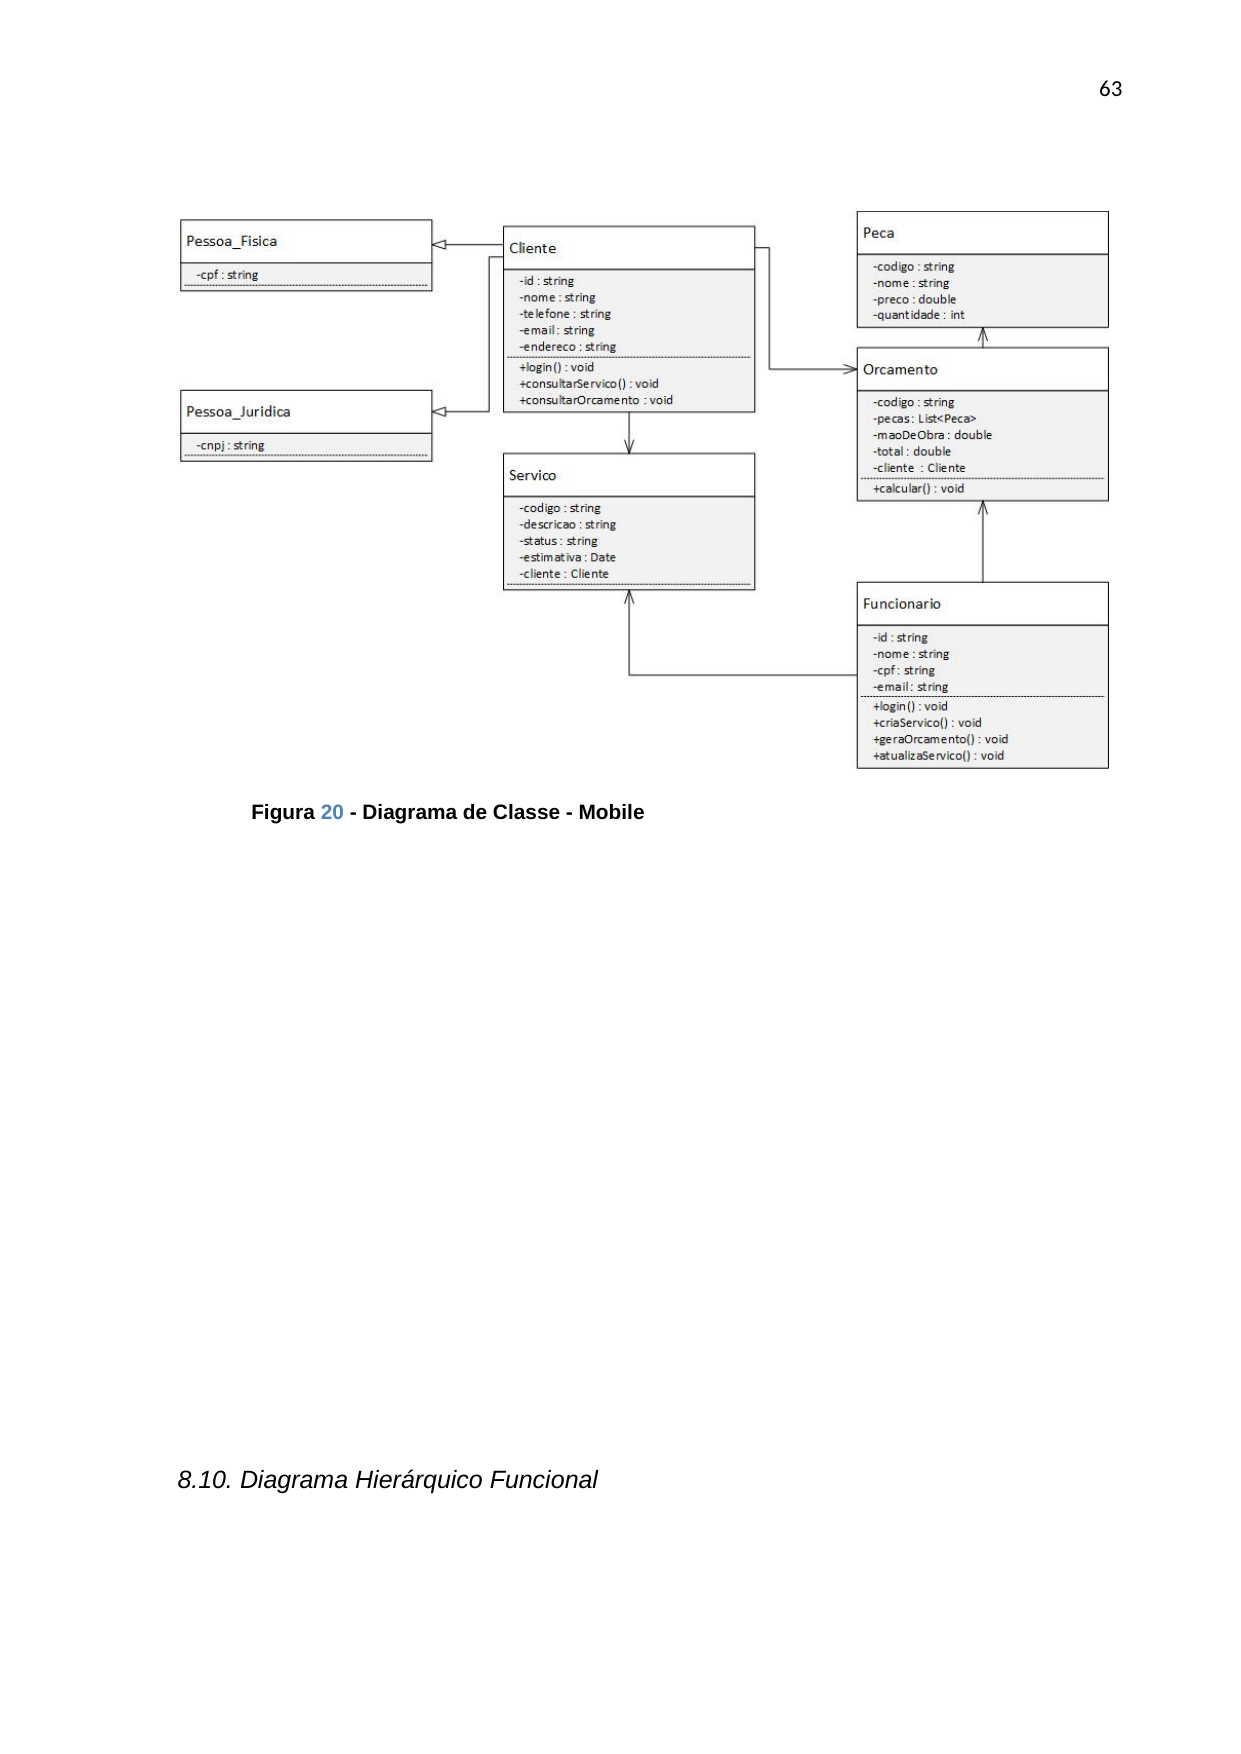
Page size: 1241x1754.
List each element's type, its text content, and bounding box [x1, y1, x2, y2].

subtitle 8.10. Diagrama Hierárquico Funcional [177, 1466, 1122, 1494]
picture [177, 211, 1110, 771]
text Figura 20 - Diagrama de Classe - Mobile [177, 799, 1122, 823]
